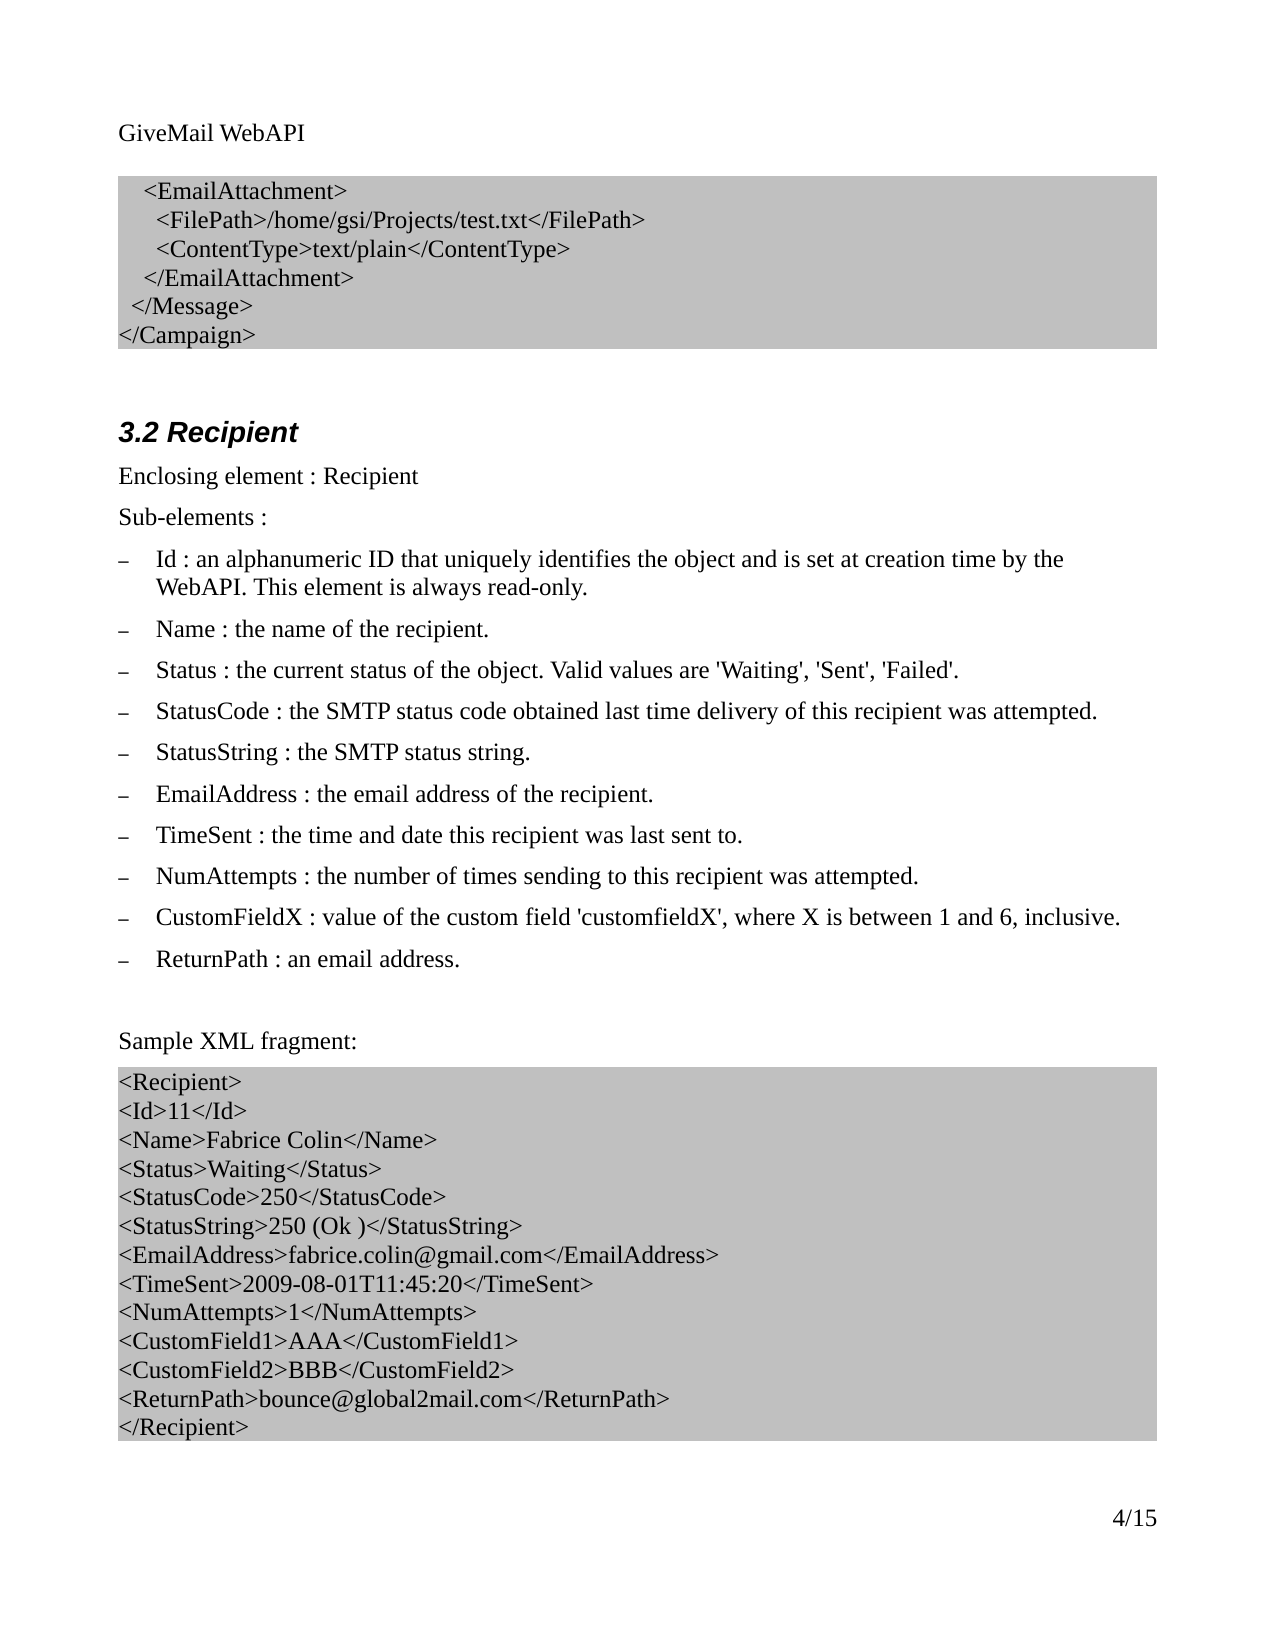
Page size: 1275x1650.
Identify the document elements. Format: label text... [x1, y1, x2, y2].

subtitle 3.2 Recipient [118, 415, 1157, 449]
list Name : the name of the recipient. [118, 614, 1157, 642]
text <Recipient> [118, 1067, 1157, 1096]
text <Id>11</Id> [118, 1096, 1157, 1125]
text <NumAttempts>1</NumAttempts> [118, 1297, 1157, 1326]
text Sample XML fragment: [118, 1026, 1157, 1055]
list StatusCode : the SMTP status code obtained last time delivery of this recipient was attempted. [118, 696, 1157, 725]
text <ReturnPath>bounce@global2mail.com</ReturnPath> [118, 1384, 1157, 1412]
text </Message> [118, 291, 1157, 320]
text </EmailAttachment> [118, 263, 1157, 291]
text <EmailAddress>fabrice.colin@gmail.com</EmailAddress> [118, 1240, 1157, 1269]
text <StatusCode>250</StatusCode> [118, 1182, 1157, 1211]
text <ContentType>text/plain</ContentType> [118, 234, 1157, 263]
text <StatusString>250 (Ok )</StatusString> [118, 1211, 1157, 1240]
list TimeSent : the time and date this recipient was last sent to. [118, 820, 1157, 849]
list StatusString : the SMTP status string. [118, 737, 1157, 766]
text <EmailAttachment> [118, 176, 1157, 205]
list ReturnPath : an email address. [118, 944, 1157, 972]
text </Recipient> [118, 1412, 1157, 1441]
list Status : the current status of the object. Valid values are 'Waiting', 'Sent', 'Failed'. [118, 655, 1157, 684]
list CustomFieldX : value of the custom field 'customfieldX', where X is between 1 and 6, inclusive. [118, 902, 1157, 931]
list Id : an alphanumeric ID that uniquely identifies the object and is set at creation time by the WebAPI. This element is always read-only. [118, 544, 1157, 601]
text Sub-elements : [118, 502, 1157, 531]
text Enclosing element : Recipient [118, 461, 1157, 490]
text </Campaign> [118, 320, 1157, 349]
text <Status>Waiting</Status> [118, 1154, 1157, 1182]
list NumAttempts : the number of times sending to this recipient was attempted. [118, 861, 1157, 890]
text <FilePath>/home/gsi/Projects/test.txt</FilePath> [118, 205, 1157, 234]
text <TimeSent>2009-08-01T11:45:20</TimeSent> [118, 1269, 1157, 1297]
list EmailAddress : the email address of the recipient. [118, 779, 1157, 807]
text <Name>Fabrice Colin</Name> [118, 1125, 1157, 1154]
text <CustomField2>BBB</CustomField2> [118, 1355, 1157, 1384]
text <CustomField1>AAA</CustomField1> [118, 1326, 1157, 1355]
